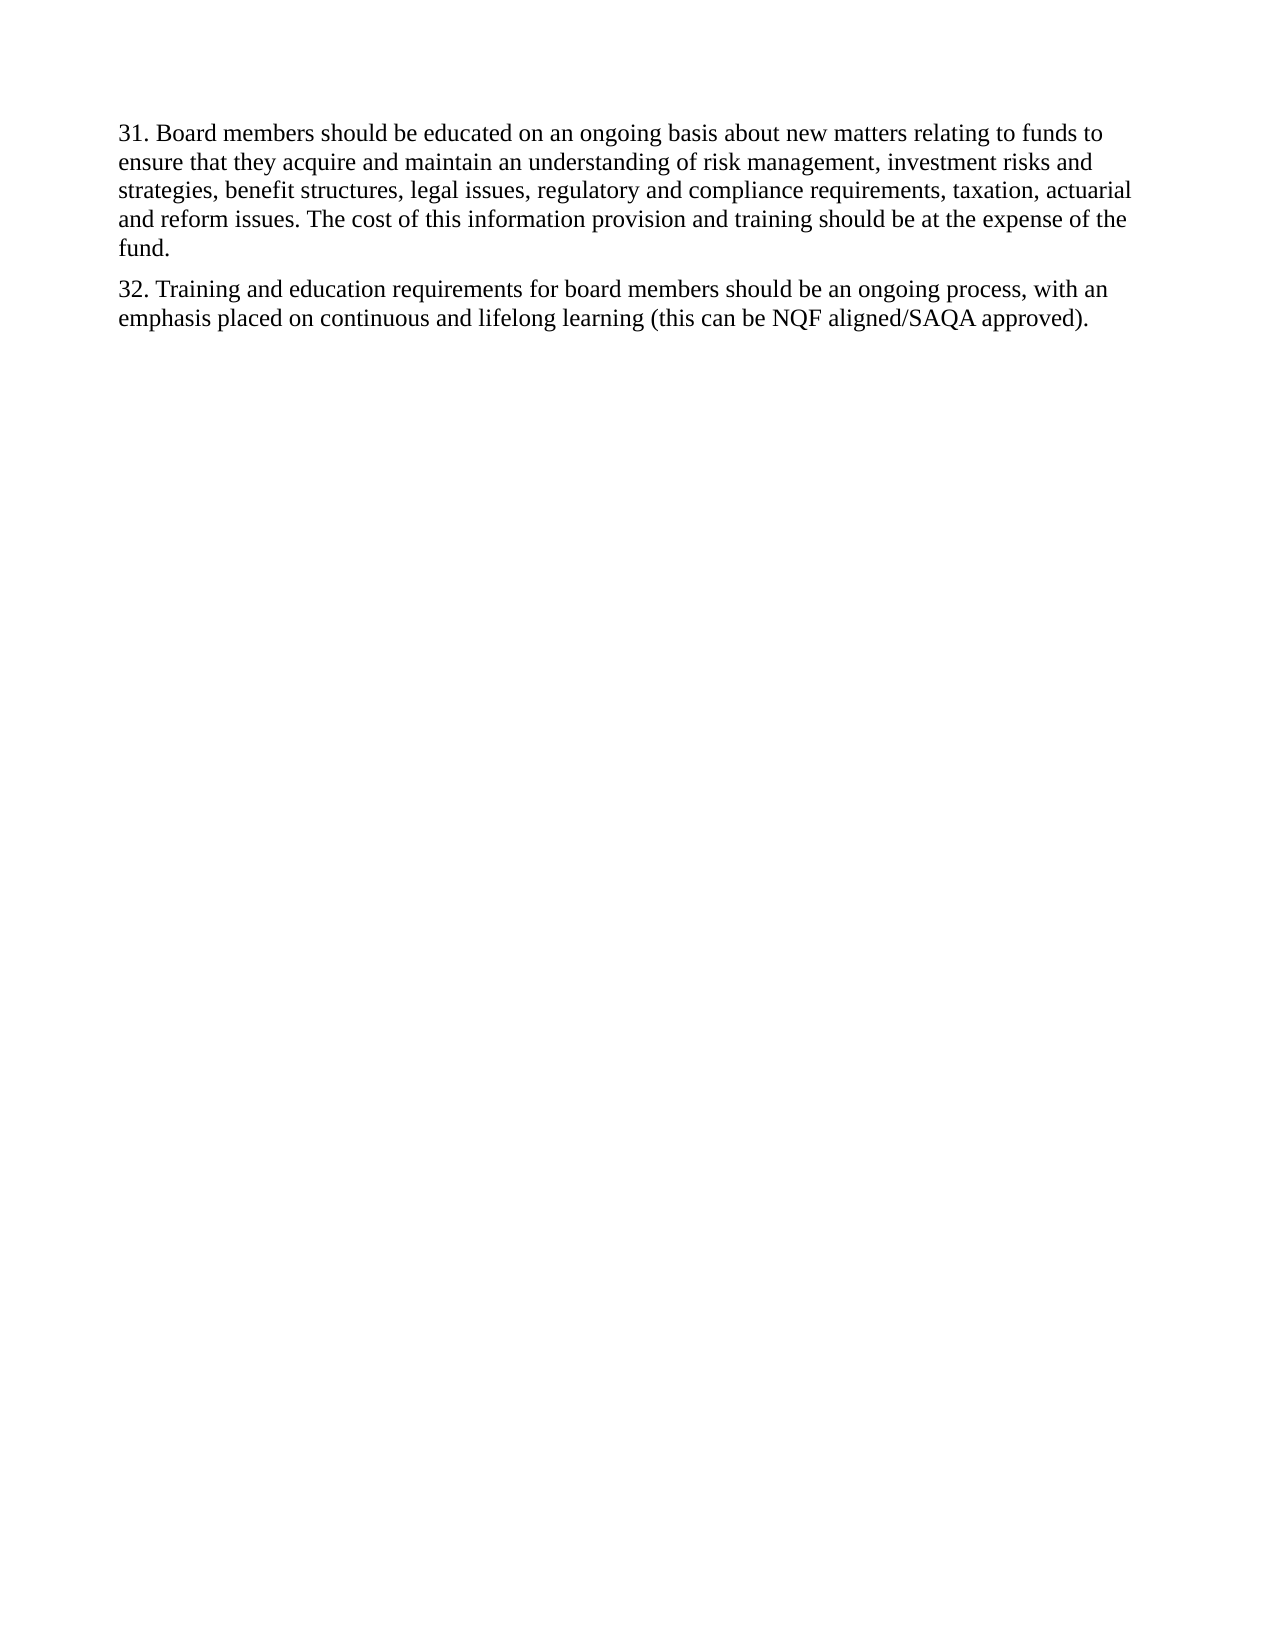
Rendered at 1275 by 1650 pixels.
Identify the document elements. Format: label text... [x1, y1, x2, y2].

text 32. Training and education requirements for board members should be an ongoing process, with an emphasis placed on continuous and lifelong learning (this can be NQF aligned/SAQA approved). [118, 274, 1157, 332]
text 31. Board members should be educated on an ongoing basis about new matters relating to funds to ensure that they acquire and maintain an understanding of risk management, investment risks and strategies, benefit structures, legal issues, regulatory and compliance requirements, taxation, actuarial and reform issues. The cost of this information provision and training should be at the expense of the fund. [118, 118, 1157, 262]
